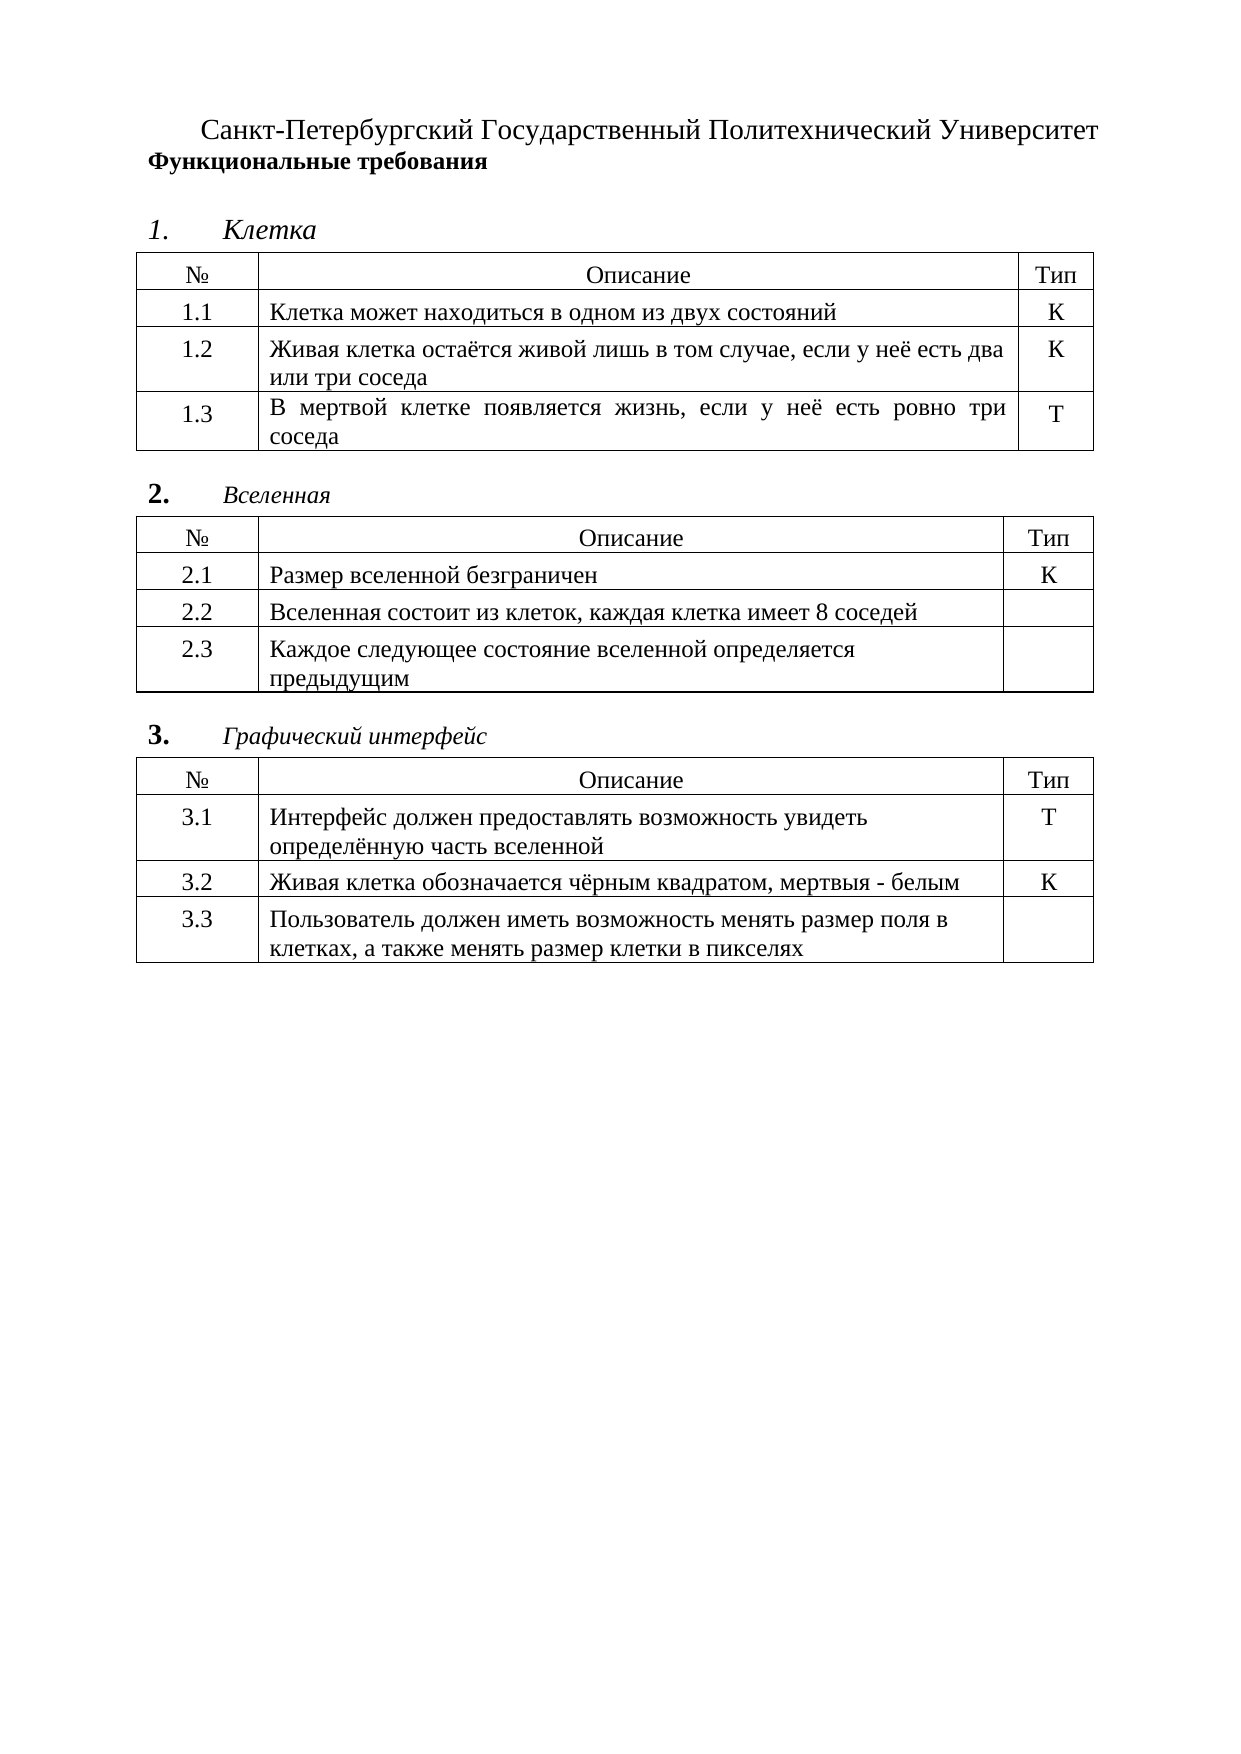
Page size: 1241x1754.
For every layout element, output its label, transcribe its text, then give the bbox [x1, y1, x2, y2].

table_header Описание [259, 253, 1018, 289]
table_cell [1004, 627, 1093, 691]
table_cell 2.3 [137, 627, 258, 691]
table_header Тип [1004, 517, 1093, 552]
subtitle Графический интерфейс [148, 717, 1122, 751]
table_cell В мертвой клетке появляется жизнь, если у неё есть ровно три соседа [259, 392, 1018, 450]
table_cell 1.2 [137, 327, 258, 391]
table_header № [137, 253, 258, 289]
table_cell К [1019, 327, 1093, 391]
table_header № [137, 517, 258, 552]
table_cell 1.1 [137, 290, 258, 326]
table_cell Т [1019, 392, 1093, 450]
table_cell Пользователь должен иметь возможность менять размер поля в клетках, а также менять размер клетки в пикселях [259, 897, 1003, 962]
table_cell [1004, 897, 1093, 962]
table_cell Т [1004, 795, 1093, 859]
subtitle Клетка [148, 212, 1122, 246]
table_cell 2.2 [137, 590, 258, 626]
table_cell 2.1 [137, 553, 258, 589]
table_cell Живая клетка остаётся живой лишь в том случае, если у неё есть два или три соседа [259, 327, 1018, 391]
table_header Тип [1004, 758, 1093, 794]
table_header № [137, 758, 258, 794]
table_cell 3.2 [137, 861, 258, 896]
table_cell Живая клетка обозначается чёрным квадратом, мертвыя - белым [259, 861, 1003, 896]
table_header Тип [1019, 253, 1093, 289]
table_header Описание [259, 758, 1003, 794]
table_cell Клетка может находиться в одном из двух состояний [259, 290, 1018, 326]
table_cell Вселенная состоит из клеток, каждая клетка имеет 8 соседей [259, 590, 1003, 626]
table_header Описание [259, 517, 1003, 552]
table_cell 1.3 [137, 392, 258, 450]
table_cell 3.3 [137, 897, 258, 962]
table_cell К [1004, 861, 1093, 896]
text Функциональные требования [148, 146, 1122, 175]
table_cell Размер вселенной безграничен [259, 553, 1003, 589]
table_cell Интерфейс должен предоставлять возможность увидеть определённую часть вселенной [259, 795, 1003, 859]
table_cell К [1004, 553, 1093, 589]
table_cell 3.1 [137, 795, 258, 859]
table_cell К [1019, 290, 1093, 326]
table_cell [1004, 590, 1093, 626]
subtitle Вселенная [148, 476, 1122, 509]
table_cell Каждое следующее состояние вселенной определяется предыдущим [259, 627, 1003, 691]
